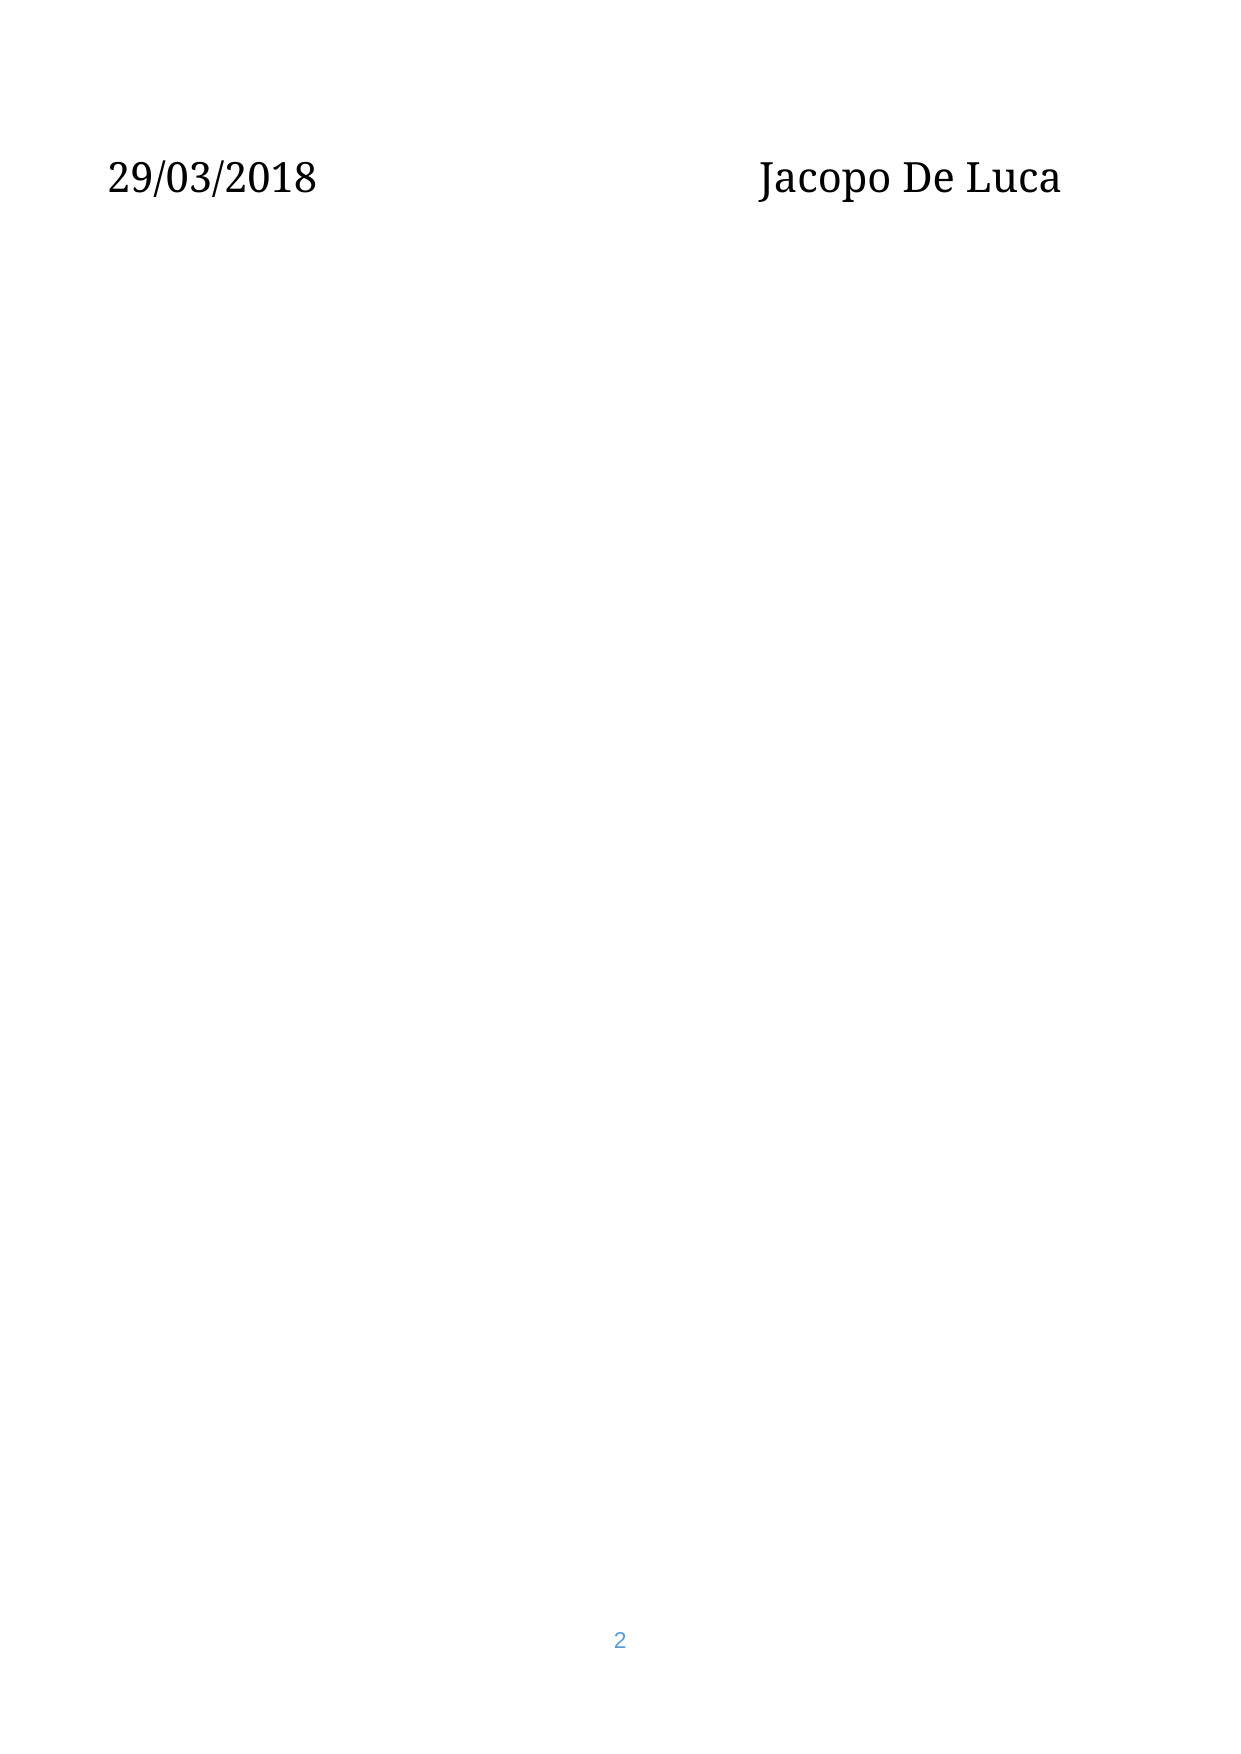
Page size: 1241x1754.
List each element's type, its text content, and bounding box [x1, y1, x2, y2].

table_cell Jacopo De Luca [584, 148, 1062, 204]
table_cell 29/03/2018 [107, 148, 584, 204]
